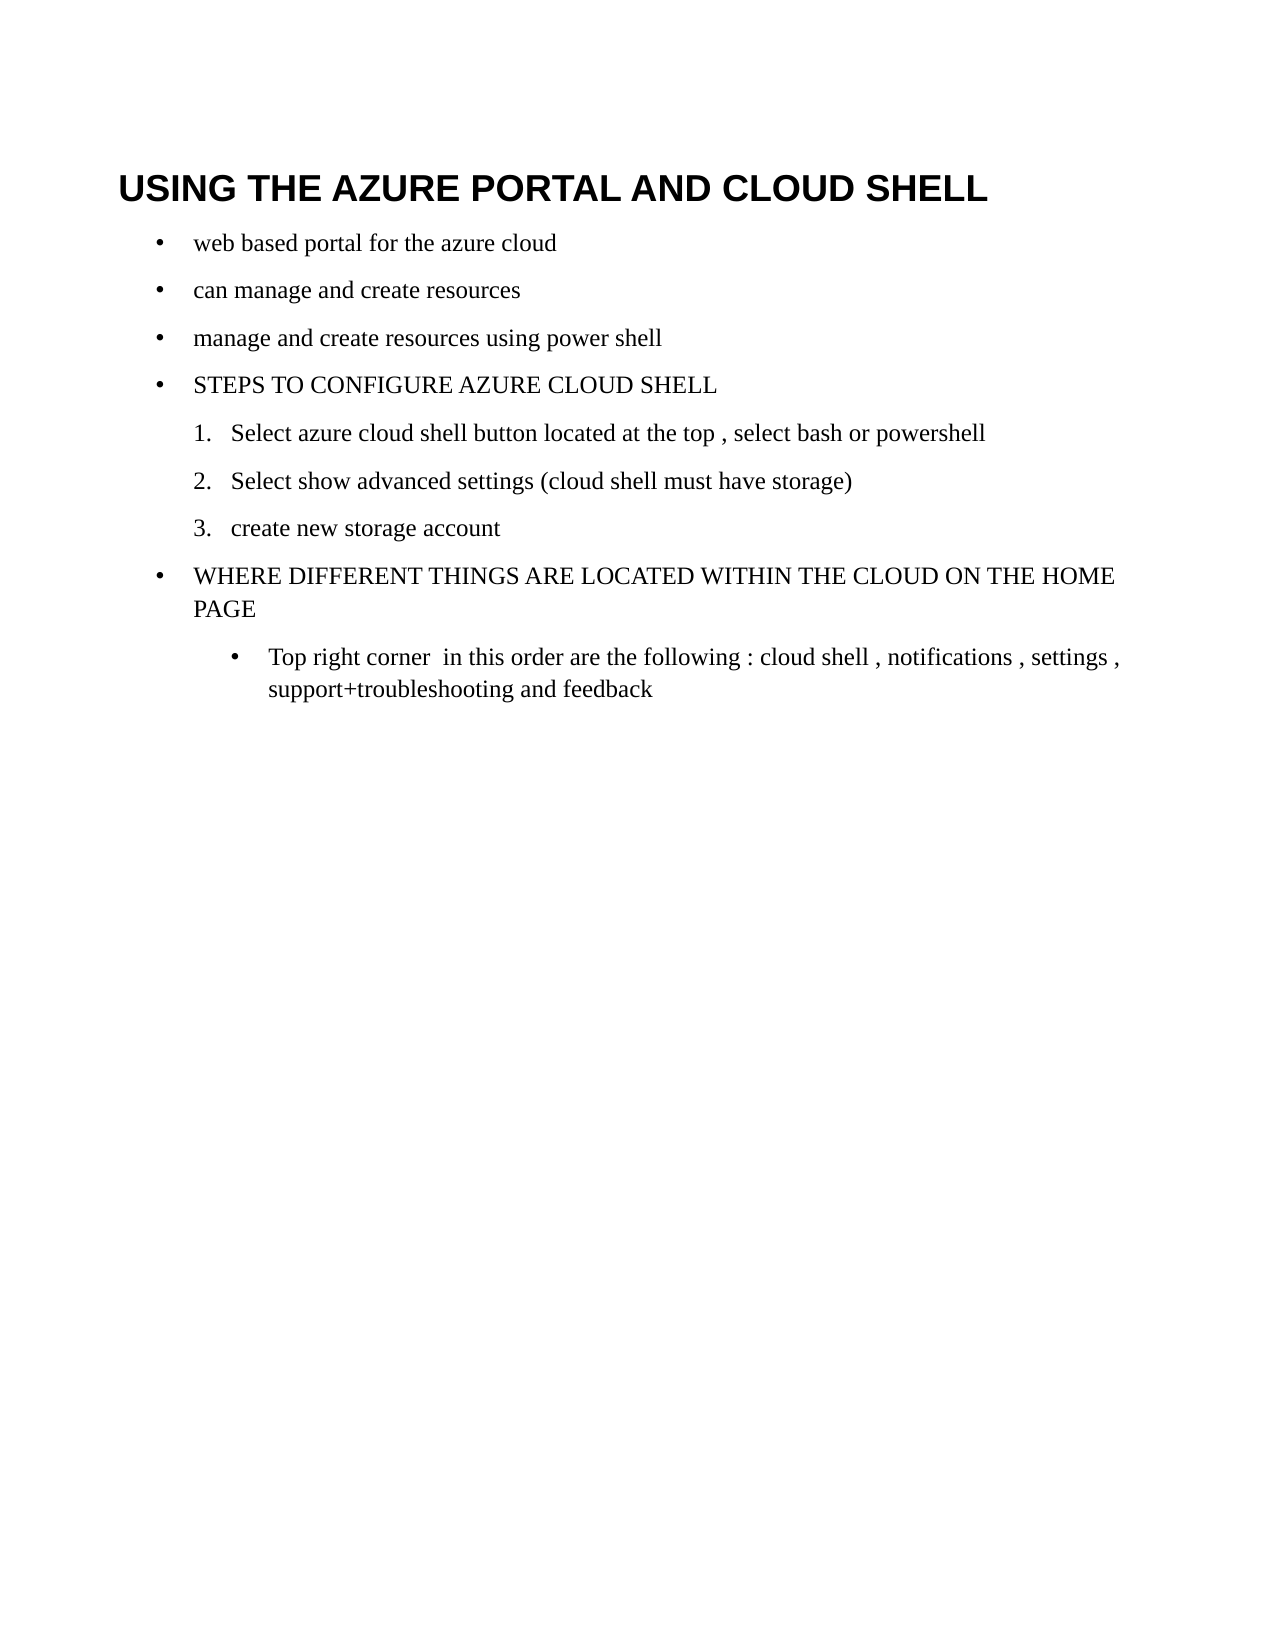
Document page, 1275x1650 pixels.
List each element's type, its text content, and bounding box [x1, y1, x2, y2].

list create new storage account [193, 513, 1157, 542]
list Top right corner in this order are the following : cloud shell , notifications , settings , support+troubleshooting and feedback [231, 642, 1157, 703]
list Select azure cloud shell button located at the top , select bash or powershell [193, 418, 1157, 447]
list manage and create resources using power shell [156, 323, 1157, 352]
list web based portal for the azure cloud [156, 228, 1157, 256]
list can manage and create resources [156, 275, 1157, 304]
list WHERE DIFFERENT THINGS ARE LOCATED WITHIN THE CLOUD ON THE HOME PAGE [156, 561, 1157, 623]
list Select show advanced settings (cloud shell must have storage) [193, 466, 1157, 494]
list STEPS TO CONFIGURE AZURE CLOUD SHELL [156, 371, 1157, 399]
subtitle USING THE AZURE PORTAL AND CLOUD SHELL [118, 166, 989, 209]
